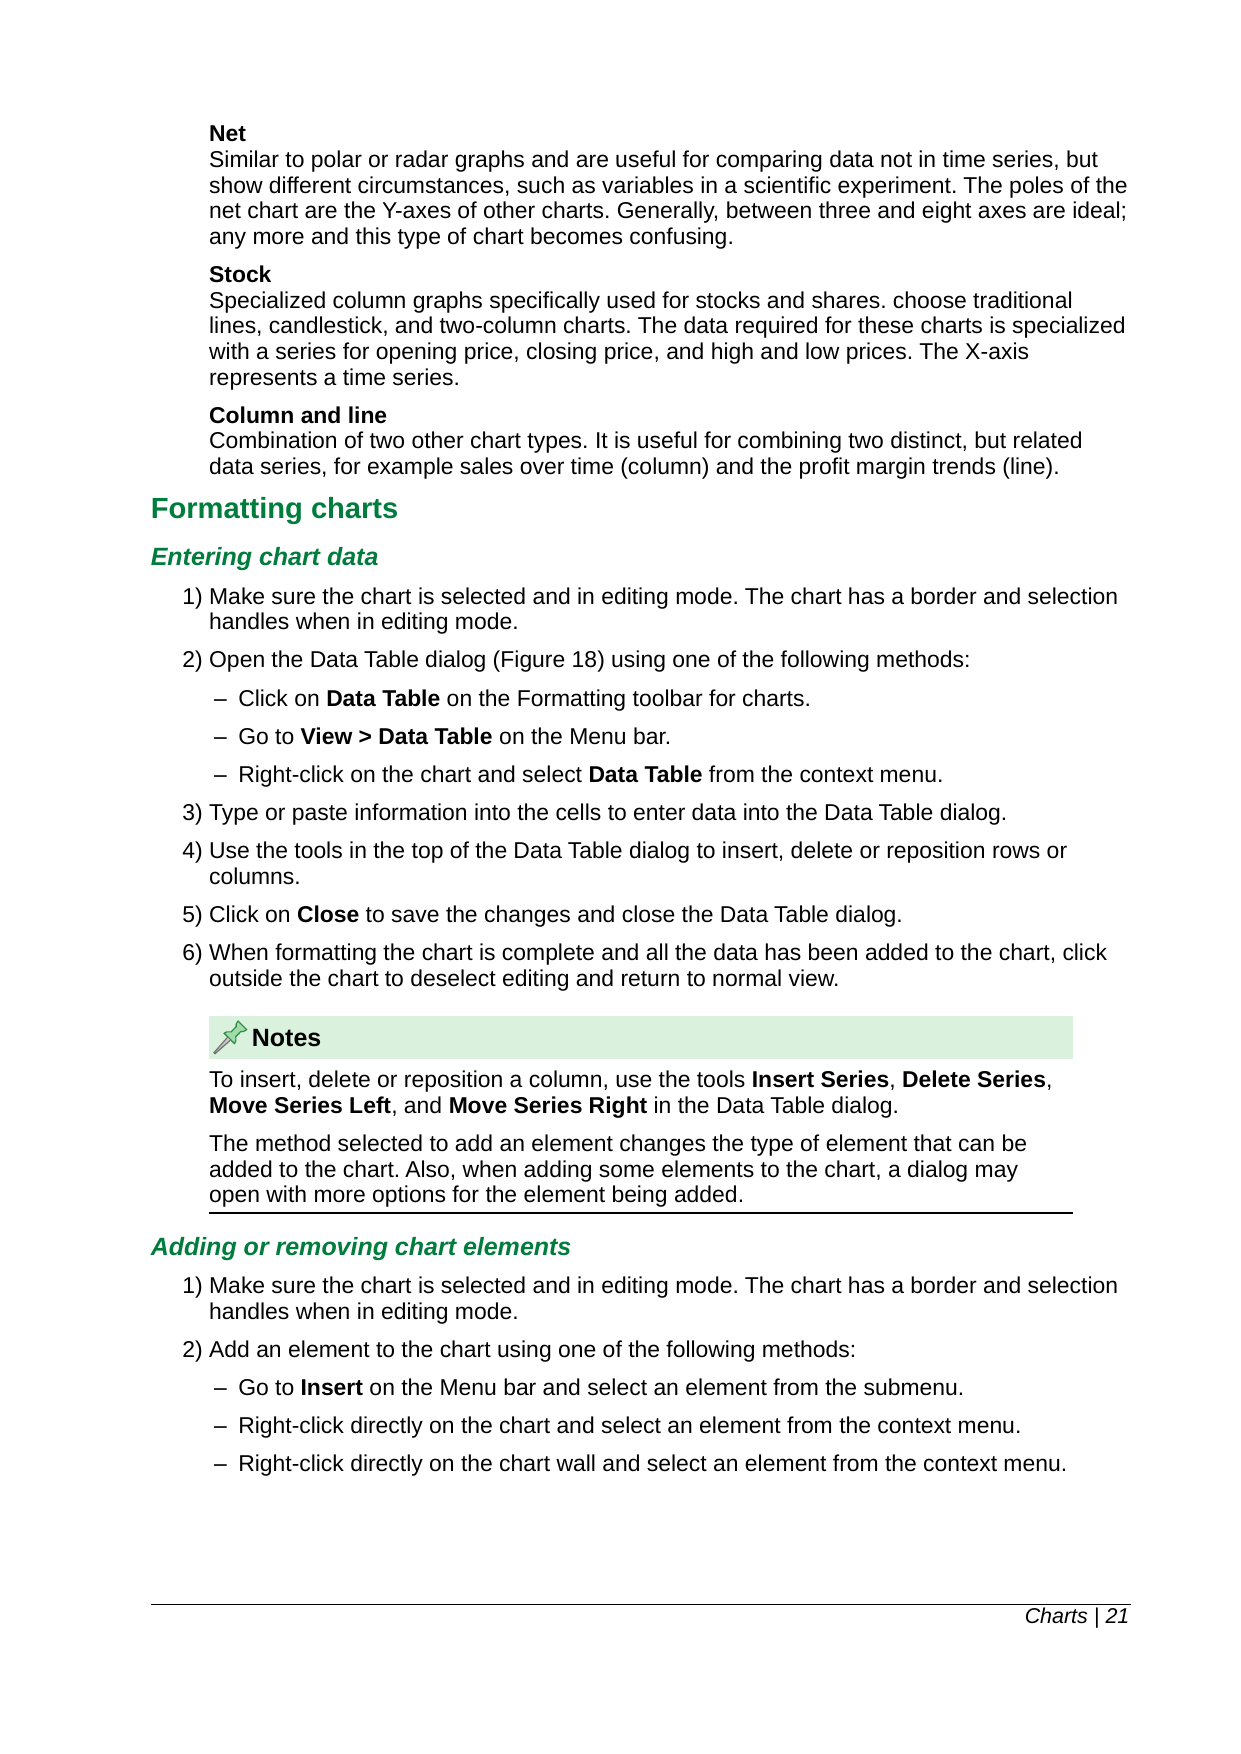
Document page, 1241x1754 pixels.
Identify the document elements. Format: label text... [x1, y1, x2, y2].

list Click on Close to save the changes and close the Data Table dialog. [209, 902, 1131, 927]
list When formatting the chart is complete and all the data has been added to the chart, click outside the chart to deselect editing and return to normal view. [209, 940, 1131, 991]
subtitle Notes [209, 1016, 1073, 1059]
subtitle Formatting charts [151, 492, 1131, 524]
list Add an element to the chart using one of the following methods: [209, 1337, 1131, 1362]
text The method selected to add an element changes the type of element that can be added to the chart. Also, when adding some elements to the chart, a dialog may open with more options for the element being added. [209, 1131, 1073, 1212]
list Right-click directly on the chart wall and select an element from the context menu. [238, 1451, 1131, 1477]
list Right-click on the chart and select Data Table from the context menu. [238, 762, 1131, 787]
text Stock [209, 262, 1131, 287]
list Go to View > Data Table on the Menu bar. [238, 723, 1131, 749]
text To insert, delete or reposition a column, use the tools Insert Series, Delete Series, Move Series Left, and Move Series Right in the Data Table dialog. [209, 1067, 1073, 1118]
list Type or paste information into the cells to enter data into the Data Table dialog. [209, 800, 1131, 825]
text Combination of two other chart types. It is useful for combining two distinct, but related data series, for example sales over time (column) and the profit margin trends (line). [209, 428, 1131, 479]
list Open the Data Table dialog (Figure 18) using one of the following methods: [209, 647, 1131, 673]
text Net [209, 121, 1131, 147]
text Similar to polar or radar graphs and are useful for comparing data not in time series, but show different circumstances, such as variables in a scientific experiment. The poles of the net chart are the Y-axes of other charts. Generally, between three and eight axes are ideal; any more and this type of chart becomes confusing. [209, 147, 1131, 249]
list Make sure the chart is selected and in editing mode. The chart has a border and selection handles when in editing mode. [209, 583, 1131, 635]
subtitle Entering chart data [151, 543, 1131, 571]
subtitle Adding or removing chart elements [151, 1233, 1131, 1261]
list Make sure the chart is selected and in editing mode. The chart has a border and selection handles when in editing mode. [209, 1273, 1131, 1324]
list Click on Data Table on the Formatting toolbar for charts. [238, 685, 1131, 711]
text Specialized column graphs specifically used for stocks and shares. choose traditional lines, candlestick, and two-column charts. The data required for these charts is specialized with a series for opening price, closing price, and high and low prices. The X‑axis represents a time series. [209, 287, 1131, 390]
list Right-click directly on the chart and select an element from the context menu. [238, 1413, 1131, 1439]
text Column and line [209, 402, 1131, 428]
list Use the tools in the top of the Data Table dialog to insert, delete or reposition rows or columns. [209, 838, 1131, 889]
list Go to Insert on the Menu bar and select an element from the submenu. [238, 1375, 1131, 1401]
